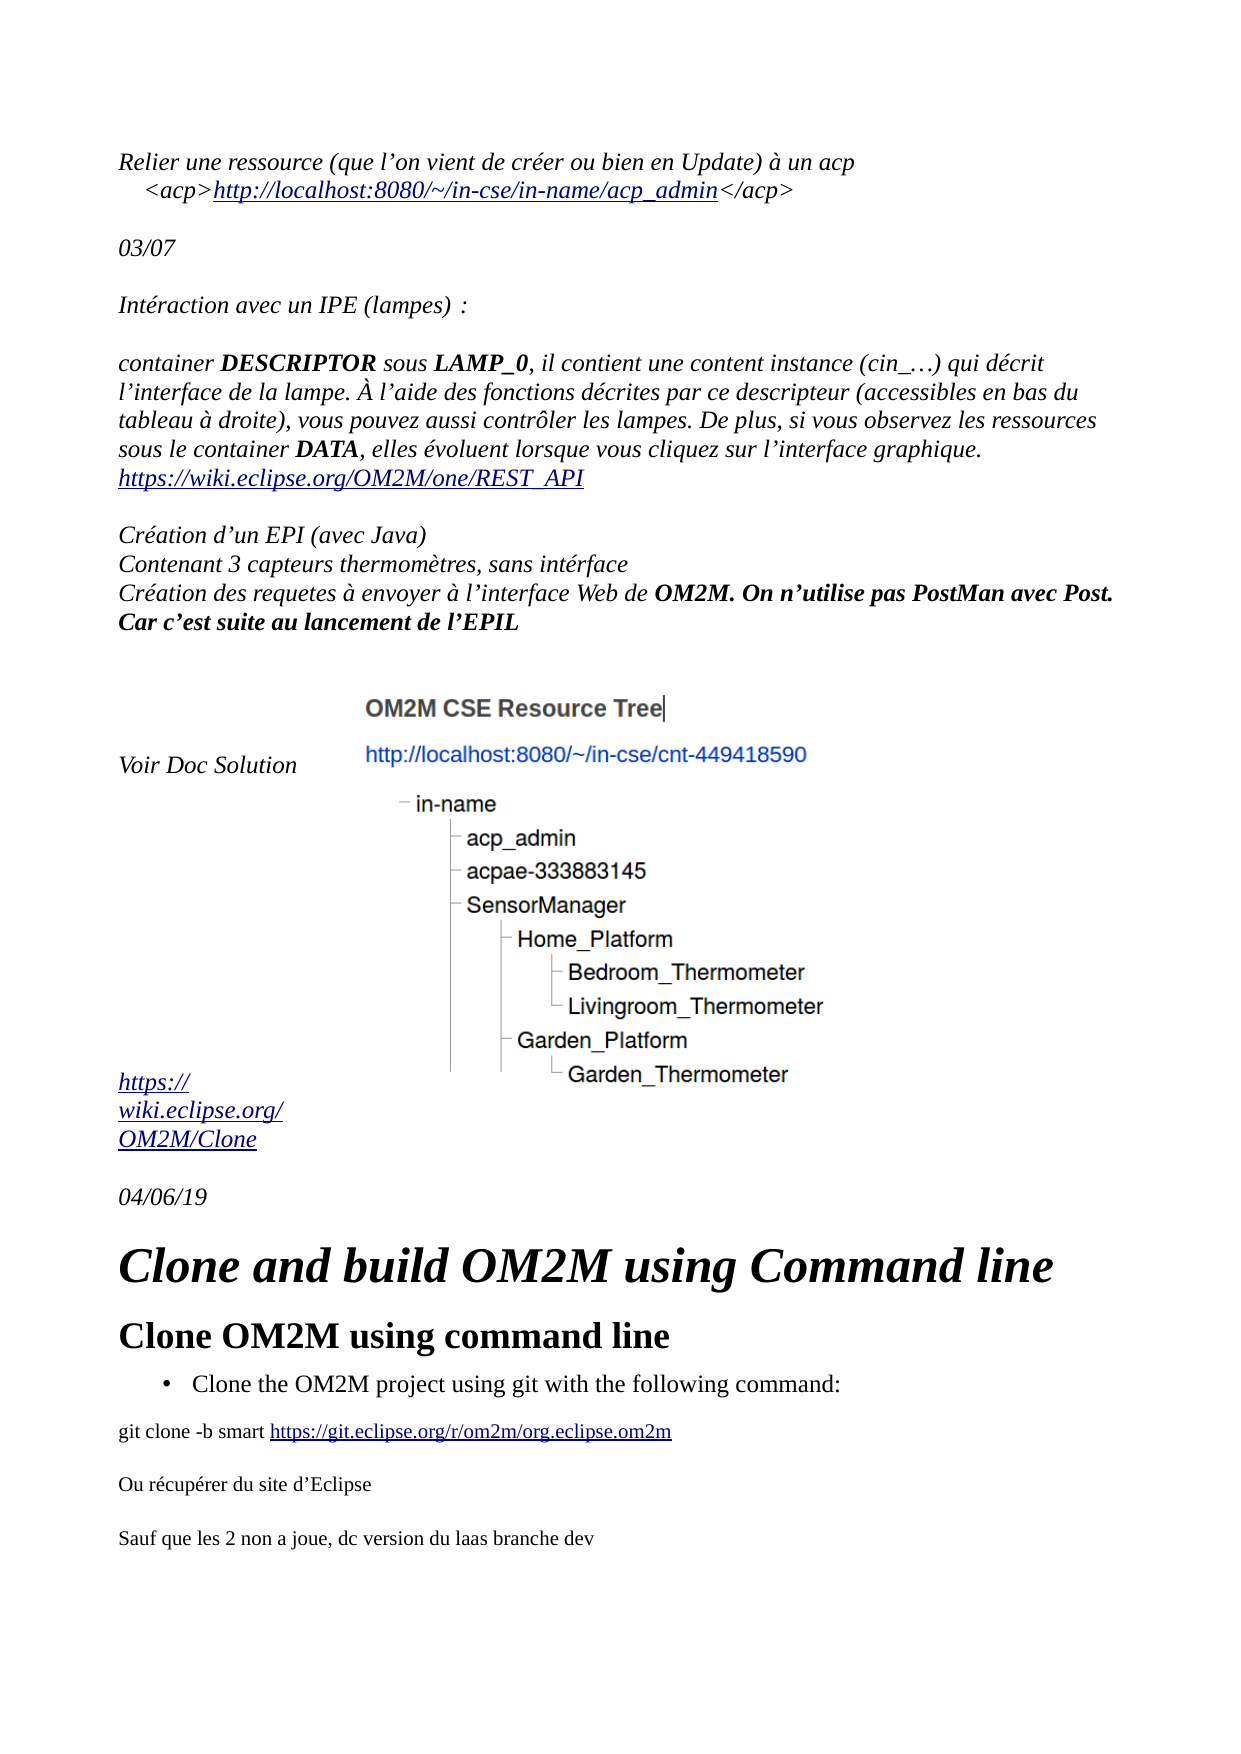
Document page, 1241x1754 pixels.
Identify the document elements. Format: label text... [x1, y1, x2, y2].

text https://wiki.eclipse.org/OM2M/Clone [118, 1067, 1122, 1153]
text Intéraction avec un IPE (lampes) : [118, 291, 1122, 319]
text Création d’un EPI (avec Java) [118, 521, 1122, 549]
list Clone the OM2M project using git with the following command: [162, 1369, 1122, 1398]
text 03/07 [118, 233, 1122, 262]
text <acp>http://localhost:8080/~/in-cse/in-name/acp_admin</acp> [118, 176, 1122, 204]
picture [360, 693, 881, 1108]
text Contenant 3 capteurs thermomètres, sans intérface [118, 549, 1122, 578]
text 04/06/19 [118, 1182, 1122, 1211]
text [881, 751, 1122, 779]
text git clone -b smart https://git.eclipse.org/r/om2m/org.eclipse.om2m [118, 1419, 1122, 1443]
subtitle Clone OM2M using command line [118, 1314, 1122, 1357]
text Création des requetes à envoyer à l’interface Web de OM2M. On n’utilise pas PostMan avec Post. Car c’est suite au lancement de l’EPIL [118, 578, 1122, 636]
text container DESCRIPTOR sous LAMP_0, il contient une content instance (cin_…) qui décrit l’interface de la lampe. À l’aide des fonctions décrites par ce descripteur (accessibles en bas du tableau à droite), vous pouvez aussi contrôler les lampes. De plus, si vous observez les ressources sous le container DATA, elles évoluent lorsque vous cliquez sur l’interface graphique. [118, 348, 1122, 463]
subtitle Clone and build OM2M using Command line [118, 1236, 1122, 1293]
text Voir Doc Solution [118, 751, 360, 779]
text https://wiki.eclipse.org/OM2M/one/REST_API [118, 463, 1122, 492]
text Ou récupérer du site d’Eclipse [118, 1472, 1122, 1496]
text Relier une ressource (que l’on vient de créer ou bien en Update) à un acp [118, 147, 1122, 176]
text Sauf que les 2 non a joue, dc version du laas branche dev [118, 1526, 1122, 1550]
